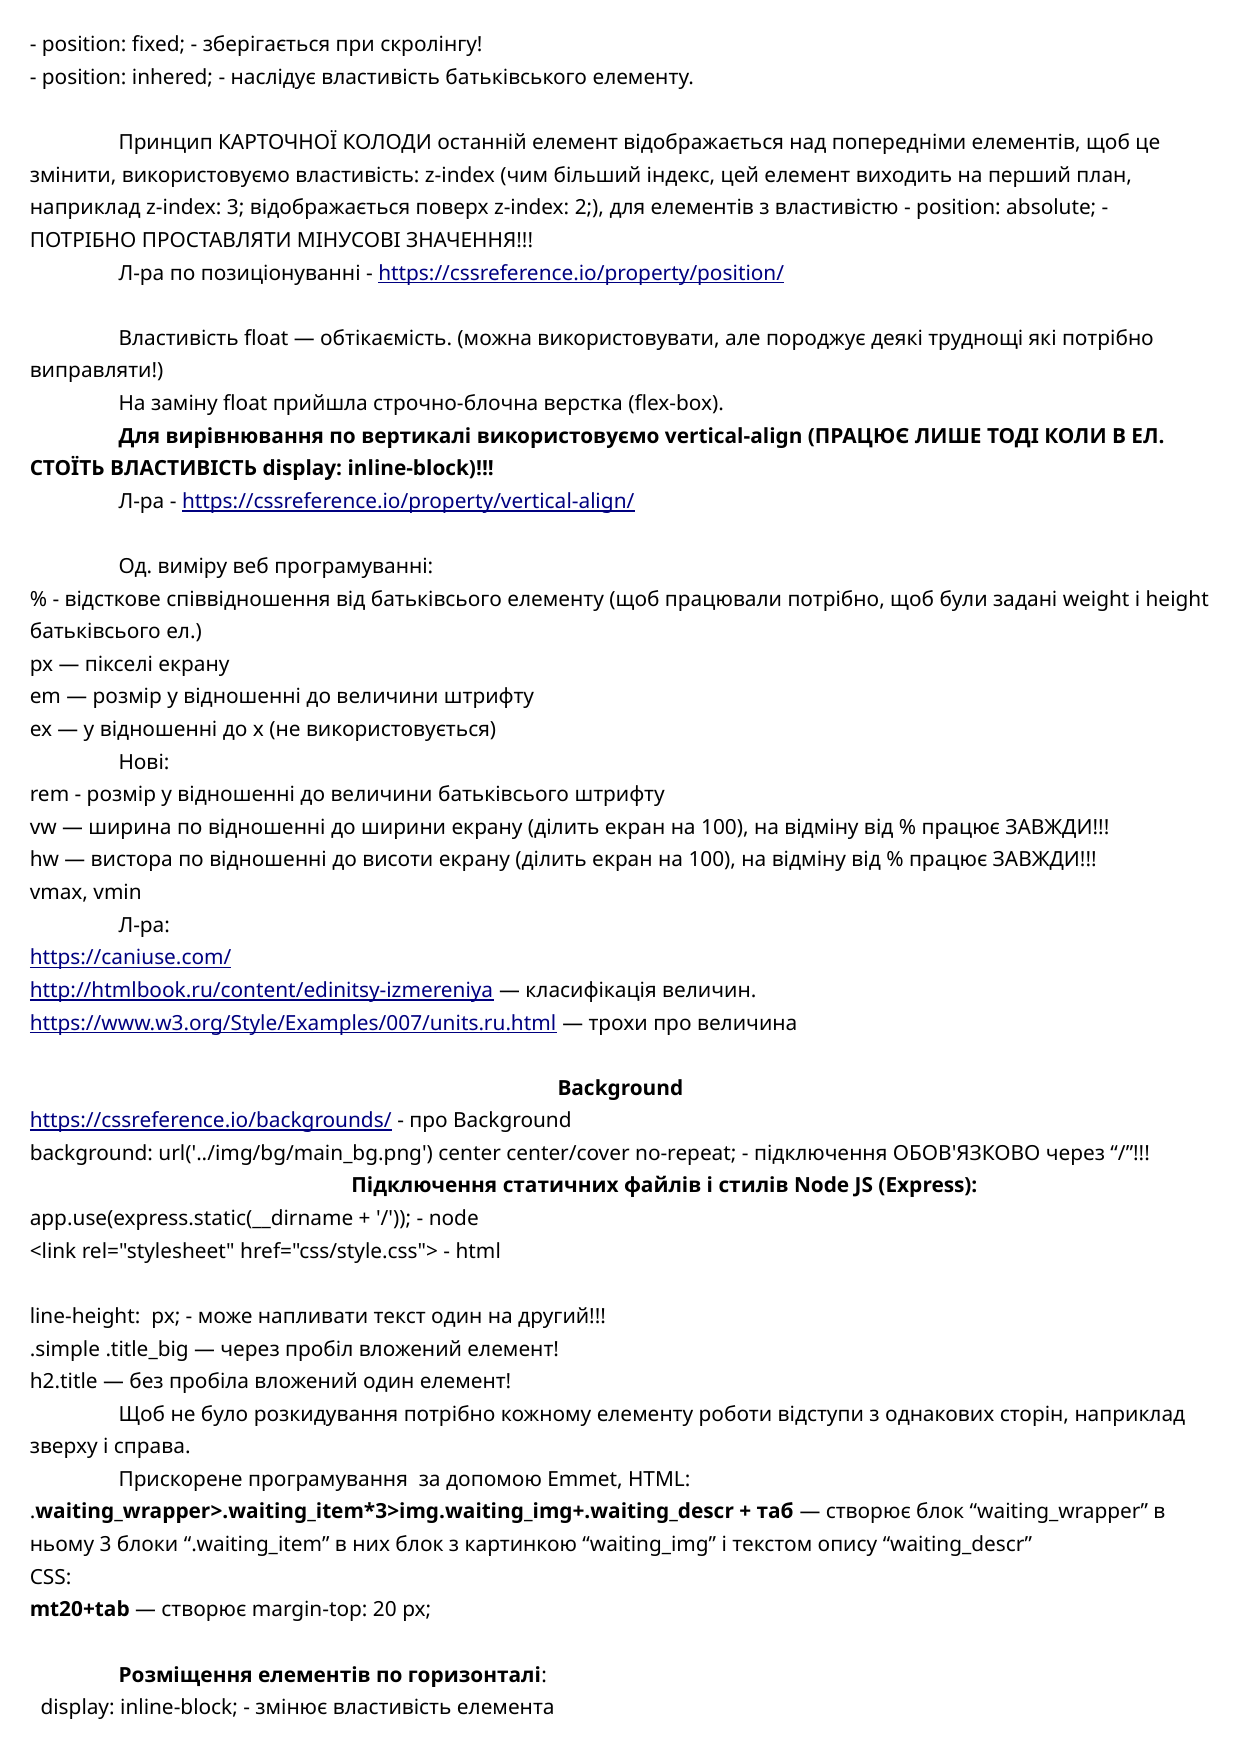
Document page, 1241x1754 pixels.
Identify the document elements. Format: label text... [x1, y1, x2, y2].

text Л-ра - https://cssreference.io/property/vertical-align/ [29, 486, 1211, 514]
text .simple .title_big — через пробіл вложений елемент! [29, 1334, 1211, 1362]
text app.use(express.static(__dirname + '/')); - node [29, 1203, 1211, 1232]
text em — розмір у відношенні до величини штрифту [29, 682, 1211, 710]
text vw — ширина по відношенні до ширини екрану (ділить екран на 100), на відміну від % працює ЗАВЖДИ!!! [29, 812, 1211, 840]
text ex — у відношенні до x (не використовується) [29, 714, 1211, 743]
text hw — вистора по відношенні до висоти екрану (ділить екран на 100), на відміну від % працює ЗАВЖДИ!!! [29, 844, 1211, 873]
text line-height: px; - може напливати текст один на другий!!! [29, 1301, 1211, 1329]
text vmax, vmin [29, 877, 1211, 906]
text Background [29, 1073, 1211, 1101]
text Щоб не було розкидування потрібно кожному елементу роботи відступи з однакових сторін, наприклад зверху і справа. [29, 1399, 1211, 1460]
text http://htmlbook.ru/content/edinitsy-izmereniya — класифікація величин. [29, 975, 1211, 1003]
text Властивість float — обтікаємість. (можна використовувати, але породжує деякі труднощі які потрібно виправляти!) [29, 323, 1211, 384]
text display: inline-block; - змінює властивість елемента [29, 1692, 1211, 1721]
text <link rel="stylesheet" href="css/style.css"> - html [29, 1236, 1211, 1264]
text rem - розмір у відношенні до величини батьківсього штрифту [29, 779, 1211, 808]
text На заміну float прийшла строчно-блочна верстка (flex-box). [29, 388, 1211, 417]
text Для вирівнювання по вертикалі використовуємо vertical-align (ПРАЦЮЄ ЛИШЕ ТОДІ КОЛИ В ЕЛ. СТОЇТЬ ВЛАСТИВІСТЬ display: inline-block)!!! [29, 421, 1211, 482]
text Прискорене програмування за допомою Emmet, HTML: [29, 1464, 1211, 1492]
text Л-ра по позиціонуванні - https://cssreference.io/property/position/ [29, 258, 1211, 286]
text Підключення статичних файлів і стилів Node JS (Express): [29, 1171, 1211, 1199]
text CSS: [29, 1562, 1211, 1590]
text % - відсткове співвідношення від батьківсього елементу (щоб працювали потрібно, щоб були задані weight і height батьківсього ел.) [29, 584, 1211, 645]
text - position: fixed; - зберігається при скролінгу! [29, 29, 1211, 58]
text mt20+tab — створює margin-top: 20 px; [29, 1594, 1211, 1623]
text https://www.w3.org/Style/Examples/007/units.ru.html — трохи про величина [29, 1008, 1211, 1036]
text background: url('../img/bg/main_bg.png') center center/cover no-repeat; - підключення ОБОВ'ЯЗКОВО через “/”!!! [29, 1138, 1211, 1166]
text Принцип КАРТОЧНОЇ КОЛОДИ останній елемент відображається над попередніми елементів, щоб це змінити, використовуємо властивість: z-index (чим більший індекс, цей елемент виходить на перший план, наприклад z-index: 3; відображається поверх z-index: 2;), для елементів з властивістю - position: absolute; - ПОТРІБНО ПРОСТАВЛЯТИ МІНУСОВІ ЗНАЧЕННЯ!!! [29, 127, 1211, 253]
text .waiting_wrapper>.waiting_item*3>img.waiting_img+.waiting_descr + таб — створює блок “waiting_wrapper” в ньому 3 блоки “.waiting_item” в них блок з картинкою “waiting_img” і текстом опису “waiting_descr” [29, 1497, 1211, 1558]
text https://caniuse.com/ [29, 942, 1211, 971]
text px — пікселі екрану [29, 649, 1211, 677]
text https://cssreference.io/backgrounds/ - про Background [29, 1105, 1211, 1134]
text h2.title — без пробіла вложений один елемент! [29, 1366, 1211, 1395]
text Л-ра: [29, 910, 1211, 938]
text - position: inhered; - наслідує властивість батьківського елементу. [29, 62, 1211, 91]
text Нові: [29, 747, 1211, 775]
text Розміщення елементів по горизонталі: [29, 1660, 1211, 1688]
text Од. виміру веб програмуванні: [29, 551, 1211, 579]
